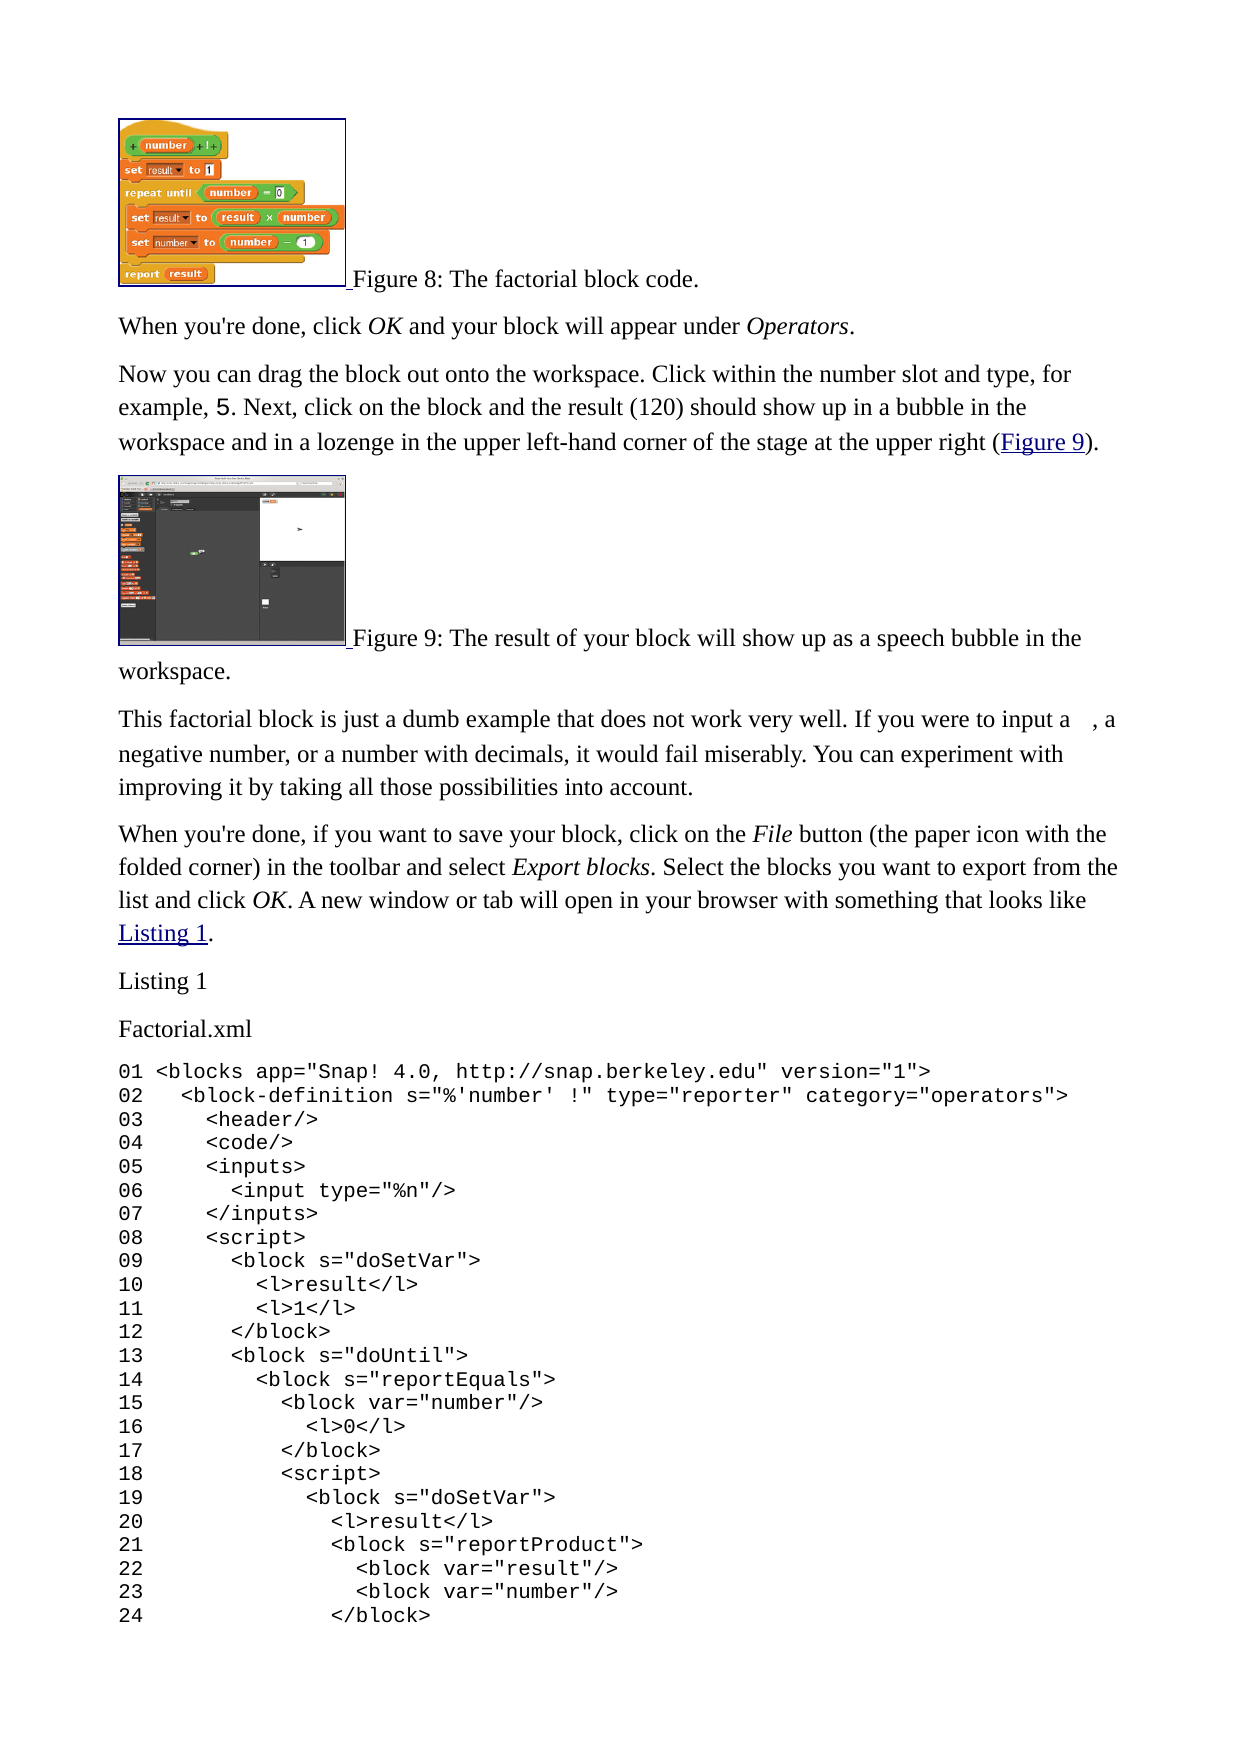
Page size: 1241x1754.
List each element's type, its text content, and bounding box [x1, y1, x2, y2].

text Now you can drag the block out onto the workspace. Click within the number slot and type, for example, 5. Next, click on the block and the result (120) should show up in a bubble in the workspace and in a lozenge in the upper left-hand corner of the stage at the upper right (Figure 9). [118, 359, 1122, 456]
text Figure 9: The result of your block will show up as a speech bubble in the workspace. [118, 474, 1122, 685]
text 09 <block s="doSetVar"> [118, 1251, 1122, 1274]
text 03 <header/> [118, 1109, 1122, 1132]
text 08 <script> [118, 1227, 1122, 1251]
text 02 <block-definition s="%'number' !" type="reporter" category="operators"> [118, 1085, 1122, 1109]
text 05 <inputs> [118, 1156, 1122, 1179]
text 01 <blocks app="Snap! 4.0, http://snap.berkeley.edu" version="1"> [118, 1061, 1122, 1085]
text 22 <block var="result"/> [118, 1558, 1122, 1582]
text Factorial.xml [118, 1014, 1122, 1042]
text 23 <block var="number"/> [118, 1582, 1122, 1605]
text This factorial block is just a dumb example that does not work very well. If you were to input a , a negative number, or a number with decimals, it would fail miserably. You can experiment with improving it by taking all those possibilities into account. [118, 704, 1122, 801]
text 16 <l>0</l> [118, 1416, 1122, 1440]
text 21 <block s="reportProduct"> [118, 1534, 1122, 1558]
text 17 </block> [118, 1440, 1122, 1463]
text 20 <l>result</l> [118, 1511, 1122, 1534]
text 14 <block s="reportEquals"> [118, 1369, 1122, 1392]
text 11 <l>1</l> [118, 1298, 1122, 1321]
text 12 </block> [118, 1321, 1122, 1345]
text Listing 1 [118, 966, 1122, 995]
text 04 <code/> [118, 1132, 1122, 1156]
text 24 </block> [118, 1605, 1122, 1629]
text When you're done, if you want to save your block, click on the File button (the paper icon with the folded corner) in the toolbar and select Export blocks. Select the blocks you want to export from the list and click OK. A new window or tab will open in your browser with something that looks like Listing 1. [118, 819, 1122, 947]
text 07 </inputs> [118, 1203, 1122, 1227]
text 06 <input type="%n"/> [118, 1179, 1122, 1203]
text When you're done, click OK and your block will appear under Operators. [118, 311, 1122, 340]
picture [120, 120, 345, 285]
text Figure 8: The factorial block code. [118, 118, 1122, 292]
text 13 <block s="doUntil"> [118, 1345, 1122, 1369]
text 19 <block s="doSetVar"> [118, 1487, 1122, 1511]
text 10 <l>result</l> [118, 1274, 1122, 1298]
text 15 <block var="number"/> [118, 1392, 1122, 1416]
text 18 <script> [118, 1463, 1122, 1487]
picture [120, 476, 345, 645]
